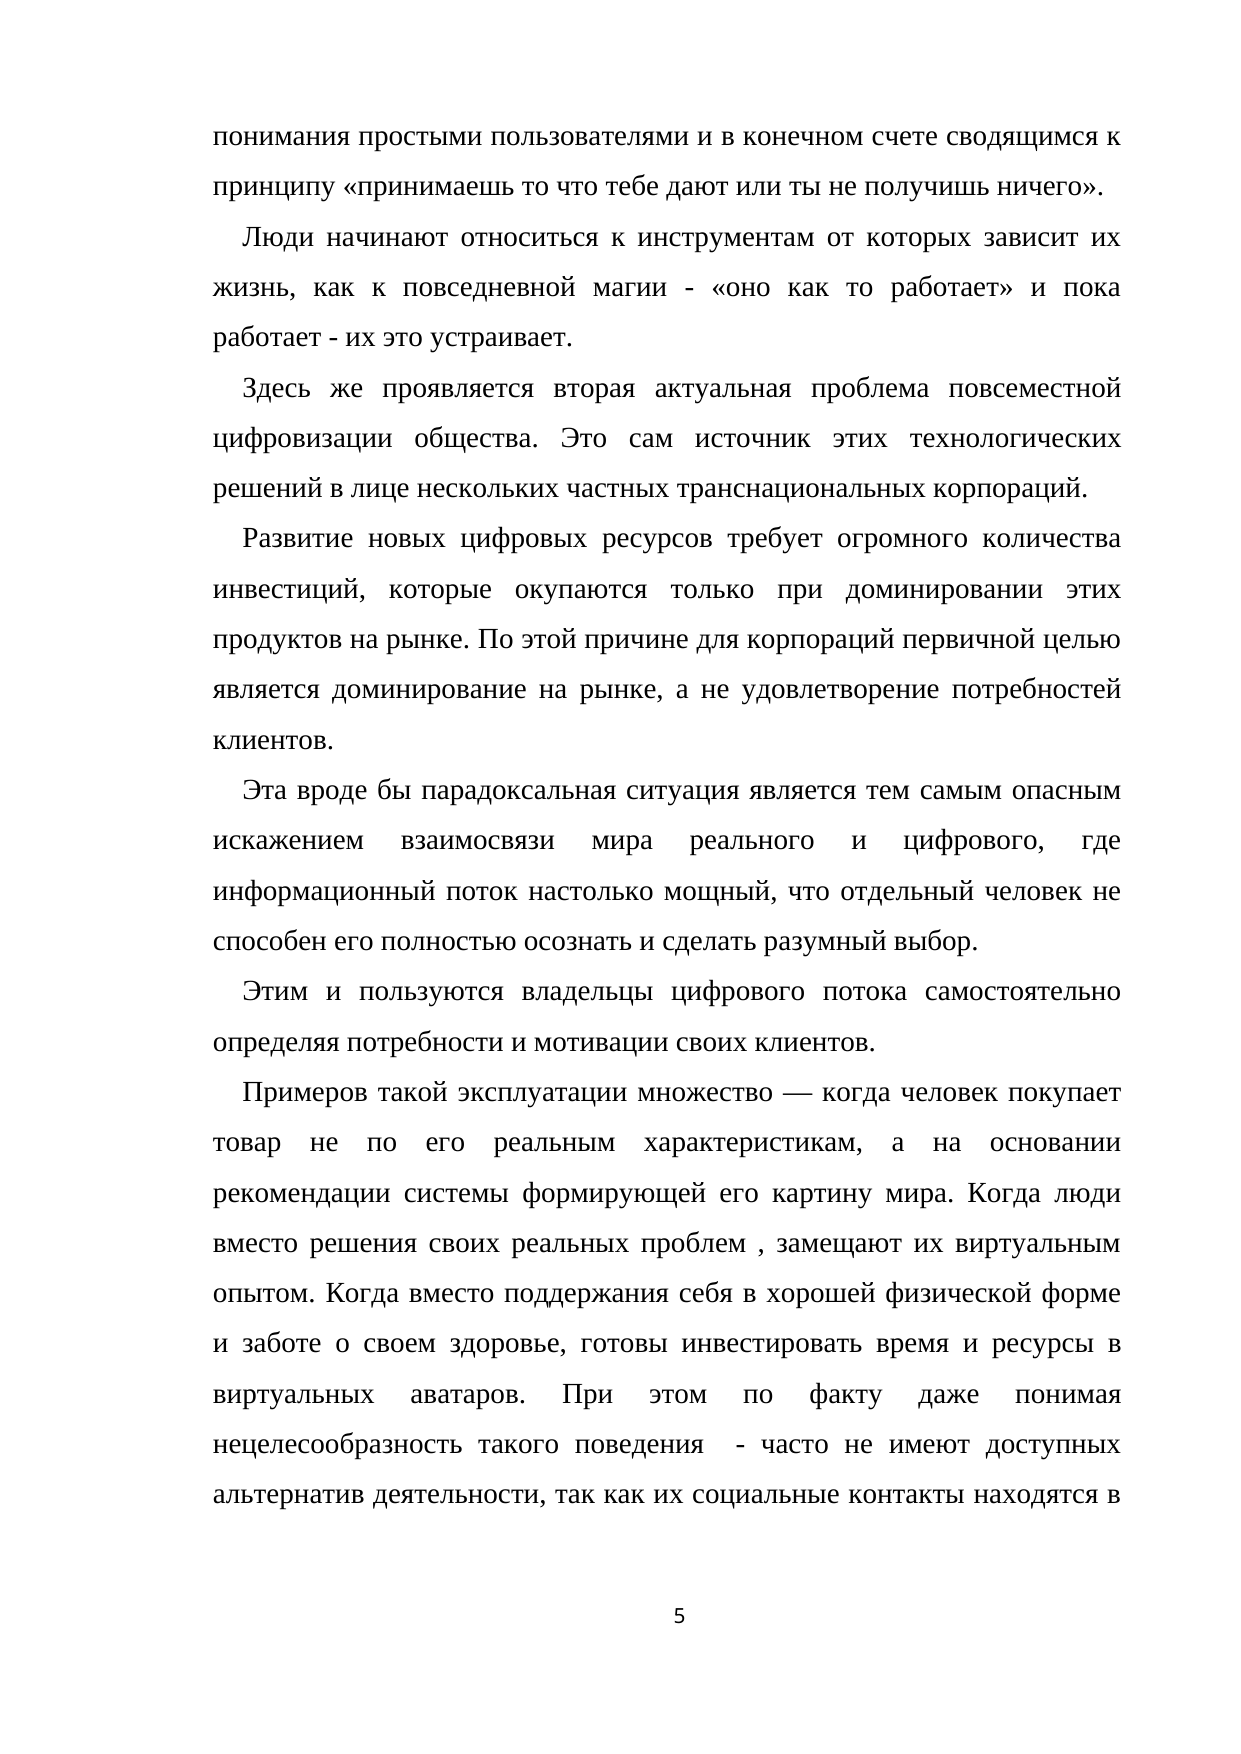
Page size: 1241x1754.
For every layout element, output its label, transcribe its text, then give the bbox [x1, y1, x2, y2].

list Развитие новых цифровых ресурсов требует огромного количества инвестиций, которые окупаются только при доминировании этих продуктов на рынке. По этой причине для корпораций первичной целью является доминирование на рынке, а не удовлетворение потребностей клиентов. [213, 521, 1122, 755]
list Этим и пользуются владельцы цифрового потока самостоятельно определяя потребности и мотивации своих клиентов. [213, 973, 1122, 1057]
list Эта вроде бы парадоксальная ситуация является тем самым опасным искажением взаимосвязи мира реального и цифрового, где информационный поток настолько мощный, что отдельный человек не способен его полностью осознать и сделать разумный выбор. [213, 772, 1122, 957]
list понимания простыми пользователями и в конечном счете сводящимся к принципу «принимаешь то что тебе дают или ты не получишь ничего». [213, 118, 1122, 202]
list Люди начинают относиться к инструментам от которых зависит их жизнь, как к повседневной магии - «оно как то работает» и пока работает - их это устраивает. [213, 219, 1122, 353]
list Примеров такой эксплуатации множество — когда человек покупает товар не по его реальным характеристикам, а на основании рекомендации системы формирующей его картину мира. Когда люди вместо решения своих реальных проблем , замещают их виртуальным опытом. Когда вместо поддержания себя в хорошей физической форме и заботе о своем здоровье, готовы инвестировать время и ресурсы в виртуальных аватаров. При этом по факту даже понимая нецелесообразность такого поведения - часто не имеют доступных альтернатив деятельности, так как их социальные контакты находятся в [213, 1074, 1122, 1510]
list Здесь же проявляется вторая актуальная проблема повсеместной цифровизации общества. Это сам источник этих технологических решений в лице нескольких частных транснациональных корпораций. [213, 370, 1122, 504]
